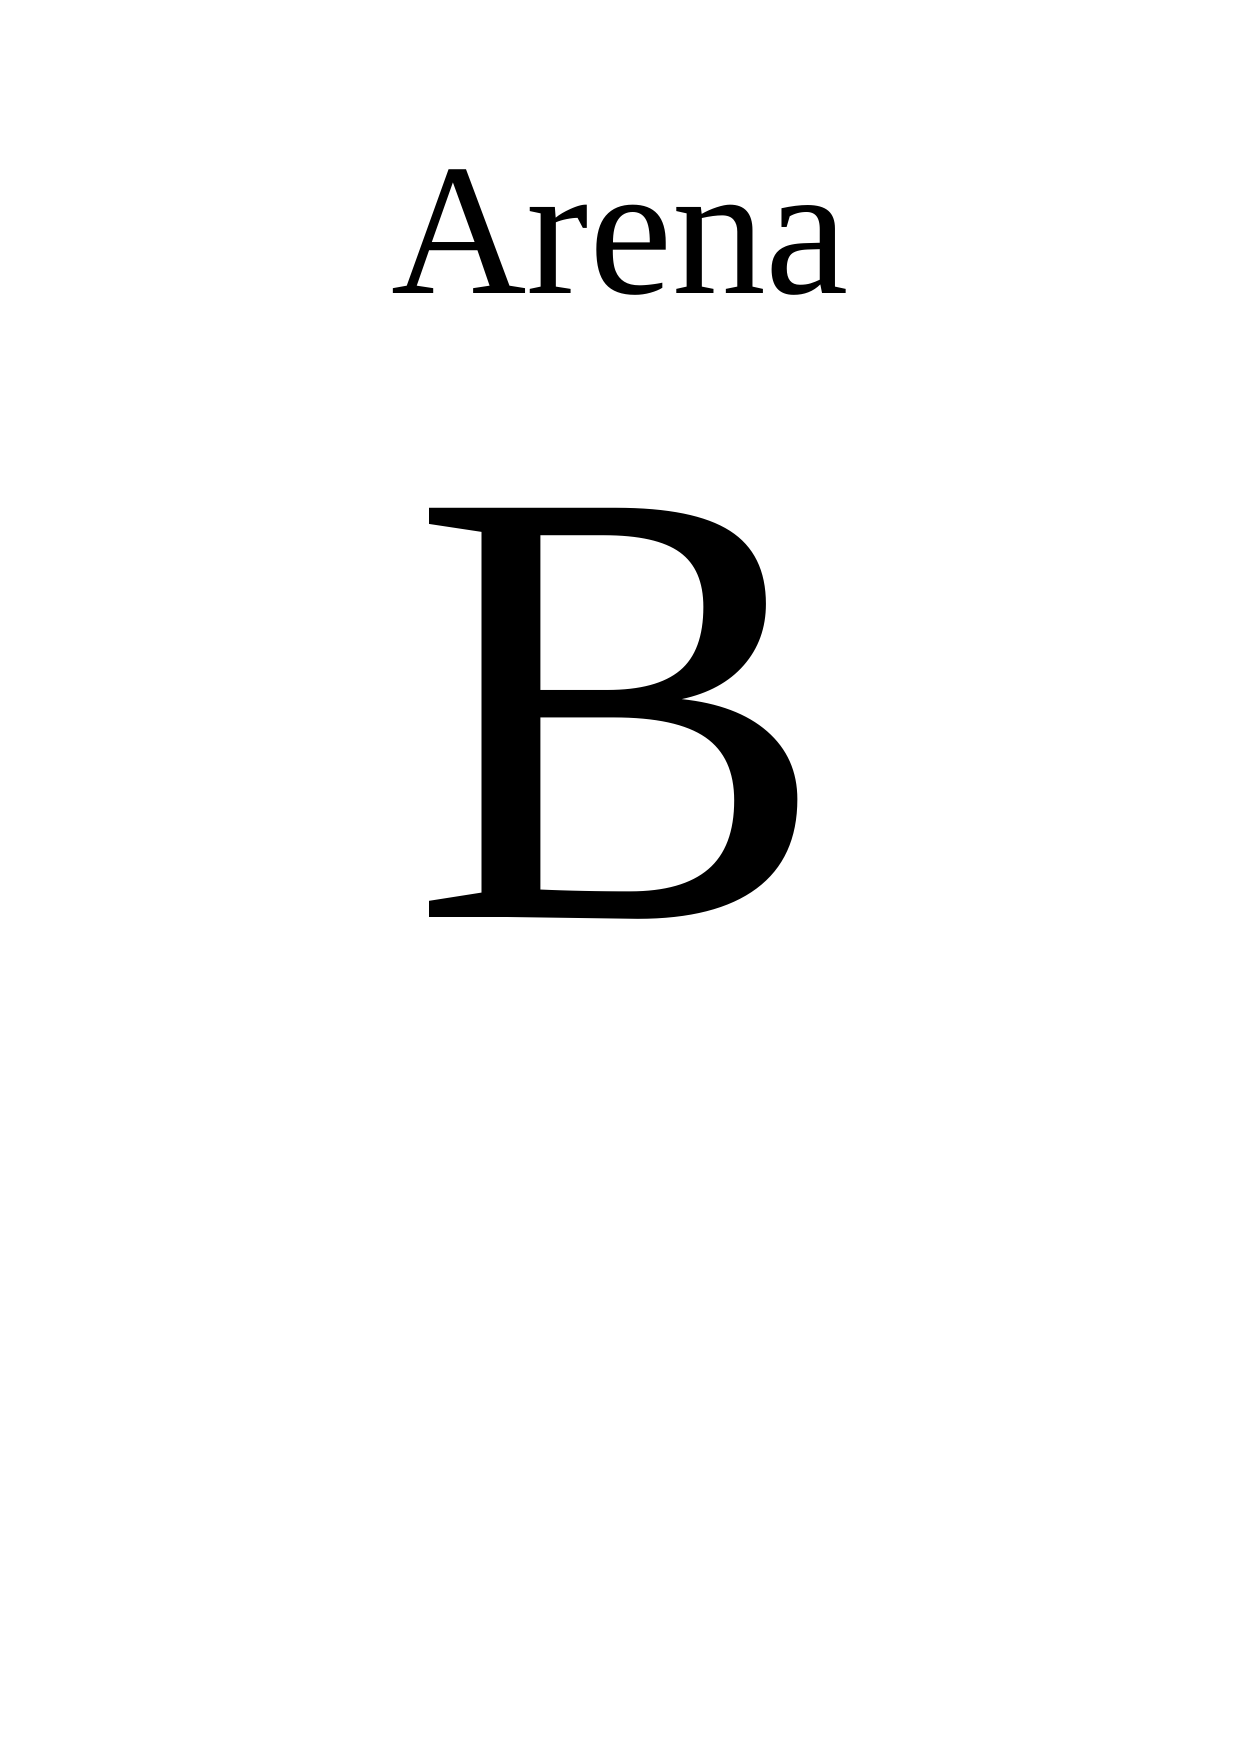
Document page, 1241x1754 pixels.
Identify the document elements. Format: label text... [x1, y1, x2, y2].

text B [118, 334, 1122, 1052]
text Arena [118, 118, 1122, 334]
